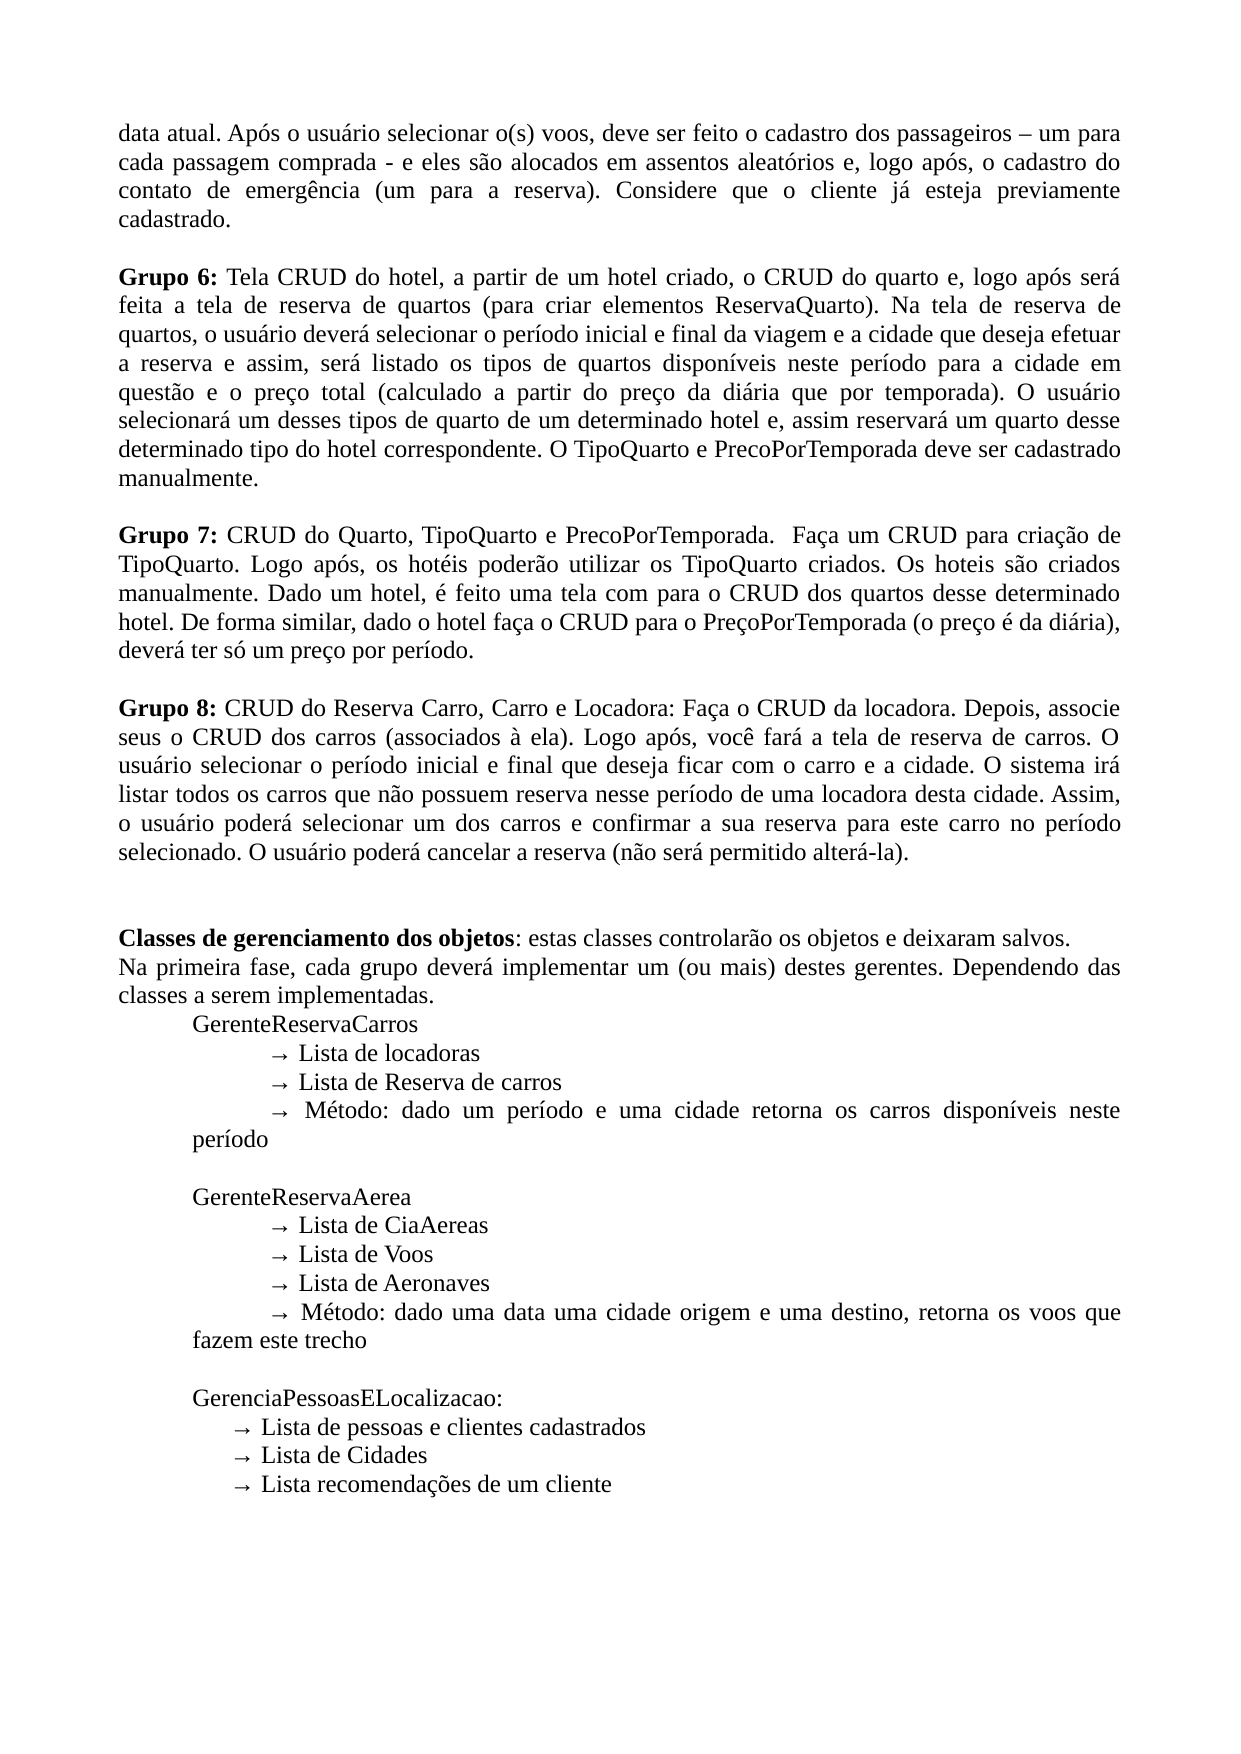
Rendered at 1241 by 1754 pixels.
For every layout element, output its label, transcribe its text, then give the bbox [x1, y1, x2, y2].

text data atual. Após o usuário selecionar o(s) voos, deve ser feito o cadastro dos passageiros – um para cada passagem comprada - e eles são alocados em assentos aleatórios e, logo após, o cadastro do contato de emergência (um para a reserva). Considere que o cliente já esteja previamente cadastrado. [118, 118, 1122, 233]
text → Lista de Reserva de carros [192, 1067, 1122, 1096]
text → Lista recomendações de um cliente [192, 1469, 1122, 1498]
text → Lista de Aeronaves [192, 1268, 1122, 1297]
text Grupo 7: CRUD do Quarto, TipoQuarto e PrecoPorTemporada. Faça um CRUD para criação de TipoQuarto. Logo após, os hotéis poderão utilizar os TipoQuarto criados. Os hoteis são criados manualmente. Dado um hotel, é feito uma tela com para o CRUD dos quartos desse determinado hotel. De forma similar, dado o hotel faça o CRUD para o PreçoPorTemporada (o preço é da diária), deverá ter só um preço por período. [118, 521, 1122, 664]
text → Lista de Cidades [192, 1441, 1122, 1469]
text → Lista de locadoras [192, 1038, 1122, 1067]
text Classes de gerenciamento dos objetos: estas classes controlarão os objetos e deixaram salvos. [118, 923, 1122, 952]
text GerenteReservaAerea [192, 1182, 1122, 1211]
text Grupo 8: CRUD do Reserva Carro, Carro e Locadora: Faça o CRUD da locadora. Depois, associe seus o CRUD dos carros (associados à ela). Logo após, você fará a tela de reserva de carros. O usuário selecionar o período inicial e final que deseja ficar com o carro e a cidade. O sistema irá listar todos os carros que não possuem reserva nesse período de uma locadora desta cidade. Assim, o usuário poderá selecionar um dos carros e confirmar a sua reserva para este carro no período selecionado. O usuário poderá cancelar a reserva (não será permitido alterá-la). [118, 693, 1122, 866]
text GerenteReservaCarros [192, 1009, 1122, 1038]
text → Método: dado um período e uma cidade retorna os carros disponíveis neste período [192, 1096, 1122, 1153]
text GerenciaPessoasELocalizacao: [192, 1354, 1122, 1412]
text → Lista de CiaAereas [192, 1211, 1122, 1239]
text Grupo 6: Tela CRUD do hotel, a partir de um hotel criado, o CRUD do quarto e, logo após será feita a tela de reserva de quartos (para criar elementos ReservaQuarto). Na tela de reserva de quartos, o usuário deverá selecionar o período inicial e final da viagem e a cidade que deseja efetuar a reserva e assim, será listado os tipos de quartos disponíveis neste período para a cidade em questão e o preço total (calculado a partir do preço da diária que por temporada). O usuário selecionará um desses tipos de quarto de um determinado hotel e, assim reservará um quarto desse determinado tipo do hotel correspondente. O TipoQuarto e PrecoPorTemporada deve ser cadastrado manualmente. [118, 262, 1122, 492]
text → Lista de pessoas e clientes cadastrados [192, 1412, 1122, 1441]
text → Lista de Voos [192, 1239, 1122, 1268]
text → Método: dado uma data uma cidade origem e uma destino, retorna os voos que fazem este trecho [192, 1297, 1122, 1354]
text Na primeira fase, cada grupo deverá implementar um (ou mais) destes gerentes. Dependendo das classes a serem implementadas. [118, 952, 1122, 1009]
